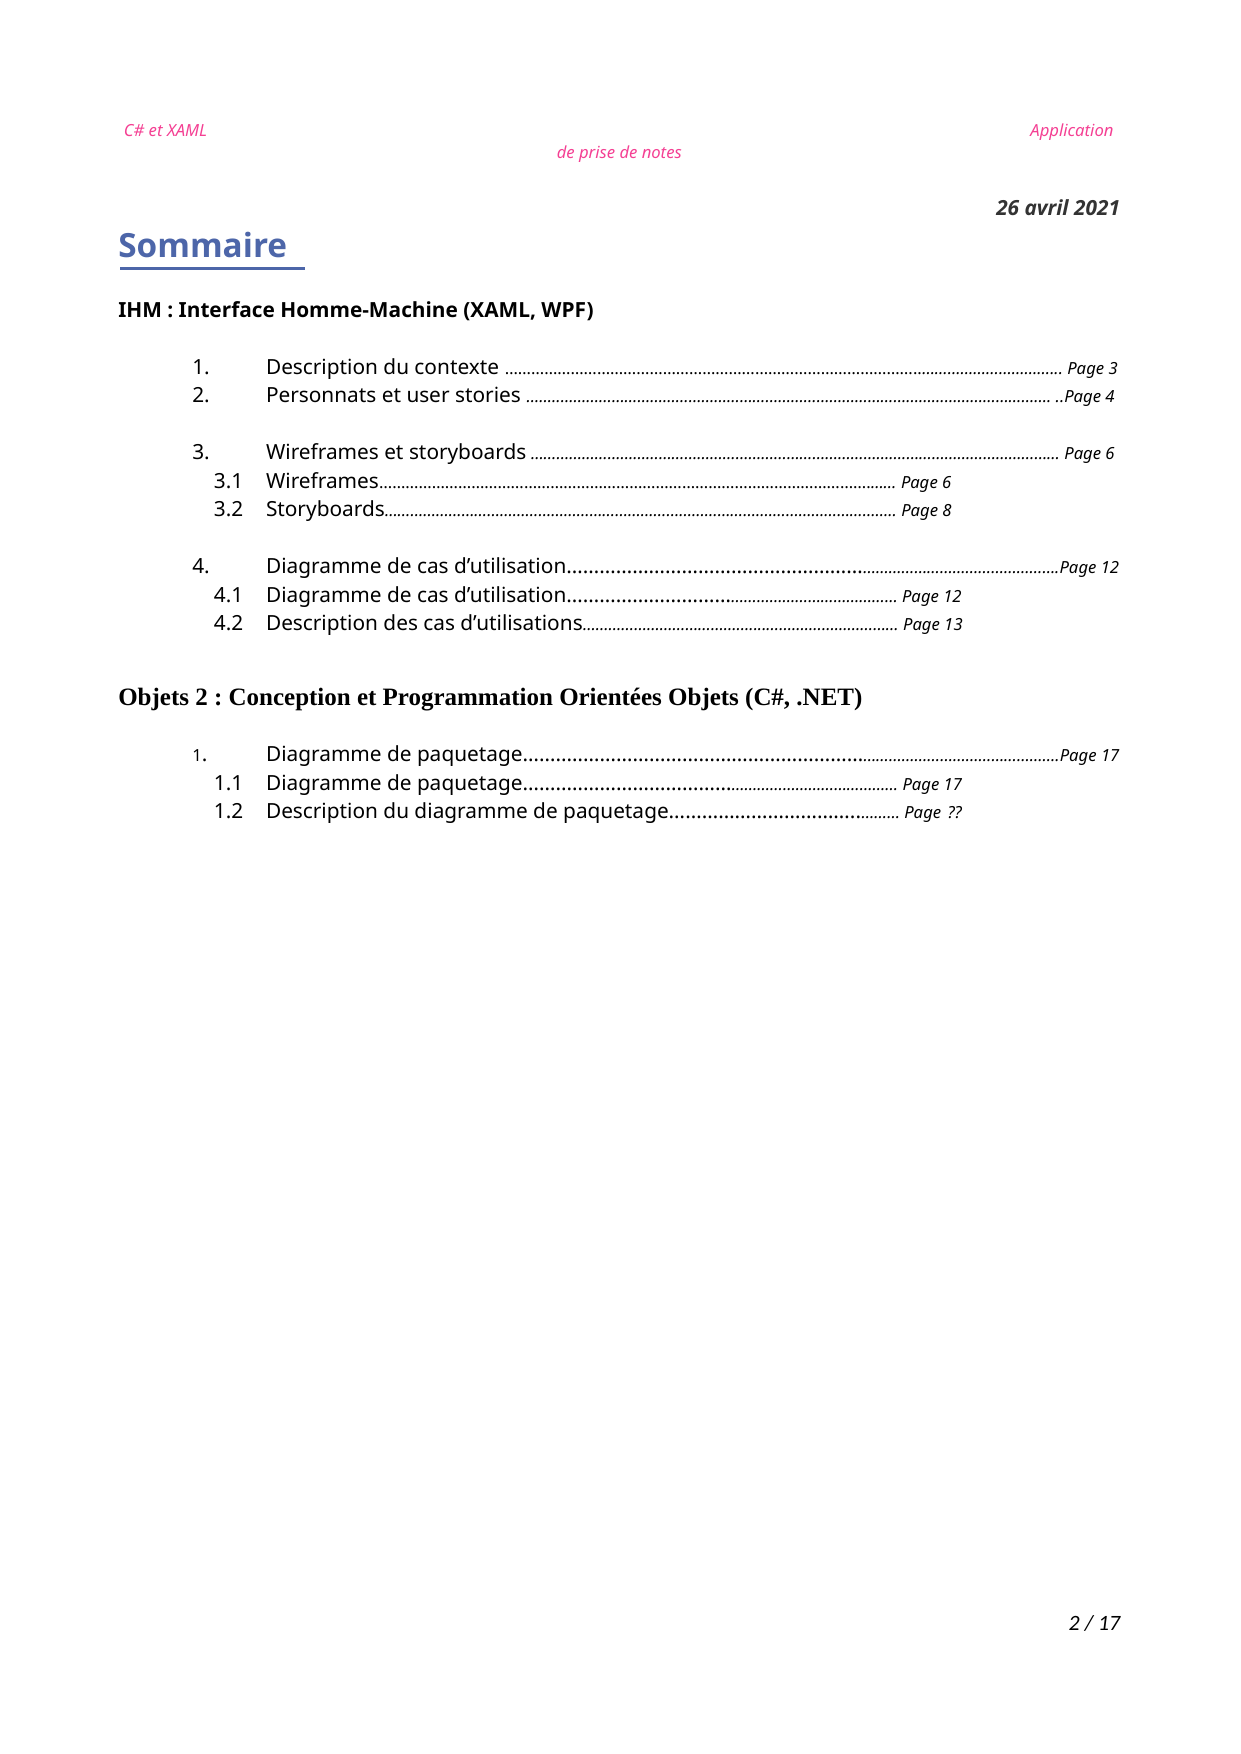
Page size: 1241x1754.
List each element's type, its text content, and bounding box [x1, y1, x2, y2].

text 4.2 Description des cas d’utilisations…………………………………....……….………………… Page 13 [118, 608, 1122, 637]
text 1.1 Diagramme de paquetage……..…………………………………………………………… Page 17 [118, 768, 1122, 796]
text 26 avril 2021 [118, 193, 1122, 221]
text 2. Personnats et user stories ..…………………………………………………………………………………………………………. ..Page 4 [118, 381, 1122, 409]
text 3. Wireframes et storyboards …………………………………………………………………………….……………………………… Page 6 [118, 437, 1122, 466]
text 3.2 Storyboards…………………………………………………………………………….………………………….. Page 8 [118, 494, 1122, 523]
text Sommaire [118, 221, 1122, 267]
text Objets 2 : Conception et Programmation Orientées Objets (C#, .NET) [118, 682, 1122, 711]
text IHM : Interface Homme-Machine (XAML, WPF) [118, 295, 1122, 324]
text 1.2 Description du diagramme de paquetage……………………………..……… Page ?? [118, 796, 1122, 825]
text 1. Description du contexte …………………………………………………………………………………..…………………………... Page 3 [118, 352, 1122, 381]
text 4.1 Diagramme de cas d’utilisation…………………………………………………………… Page 12 [118, 580, 1122, 608]
text 3.1 Wireframes………………………………………………………………………………………………….…… Page 6 [118, 466, 1122, 494]
text 1. Diagramme de paquetage……..……………………………………………………………………………………….Page 17 [118, 739, 1122, 768]
text 4. Diagramme de cas d’utilisation……………………………………………………………………………………….Page 12 [118, 551, 1122, 580]
